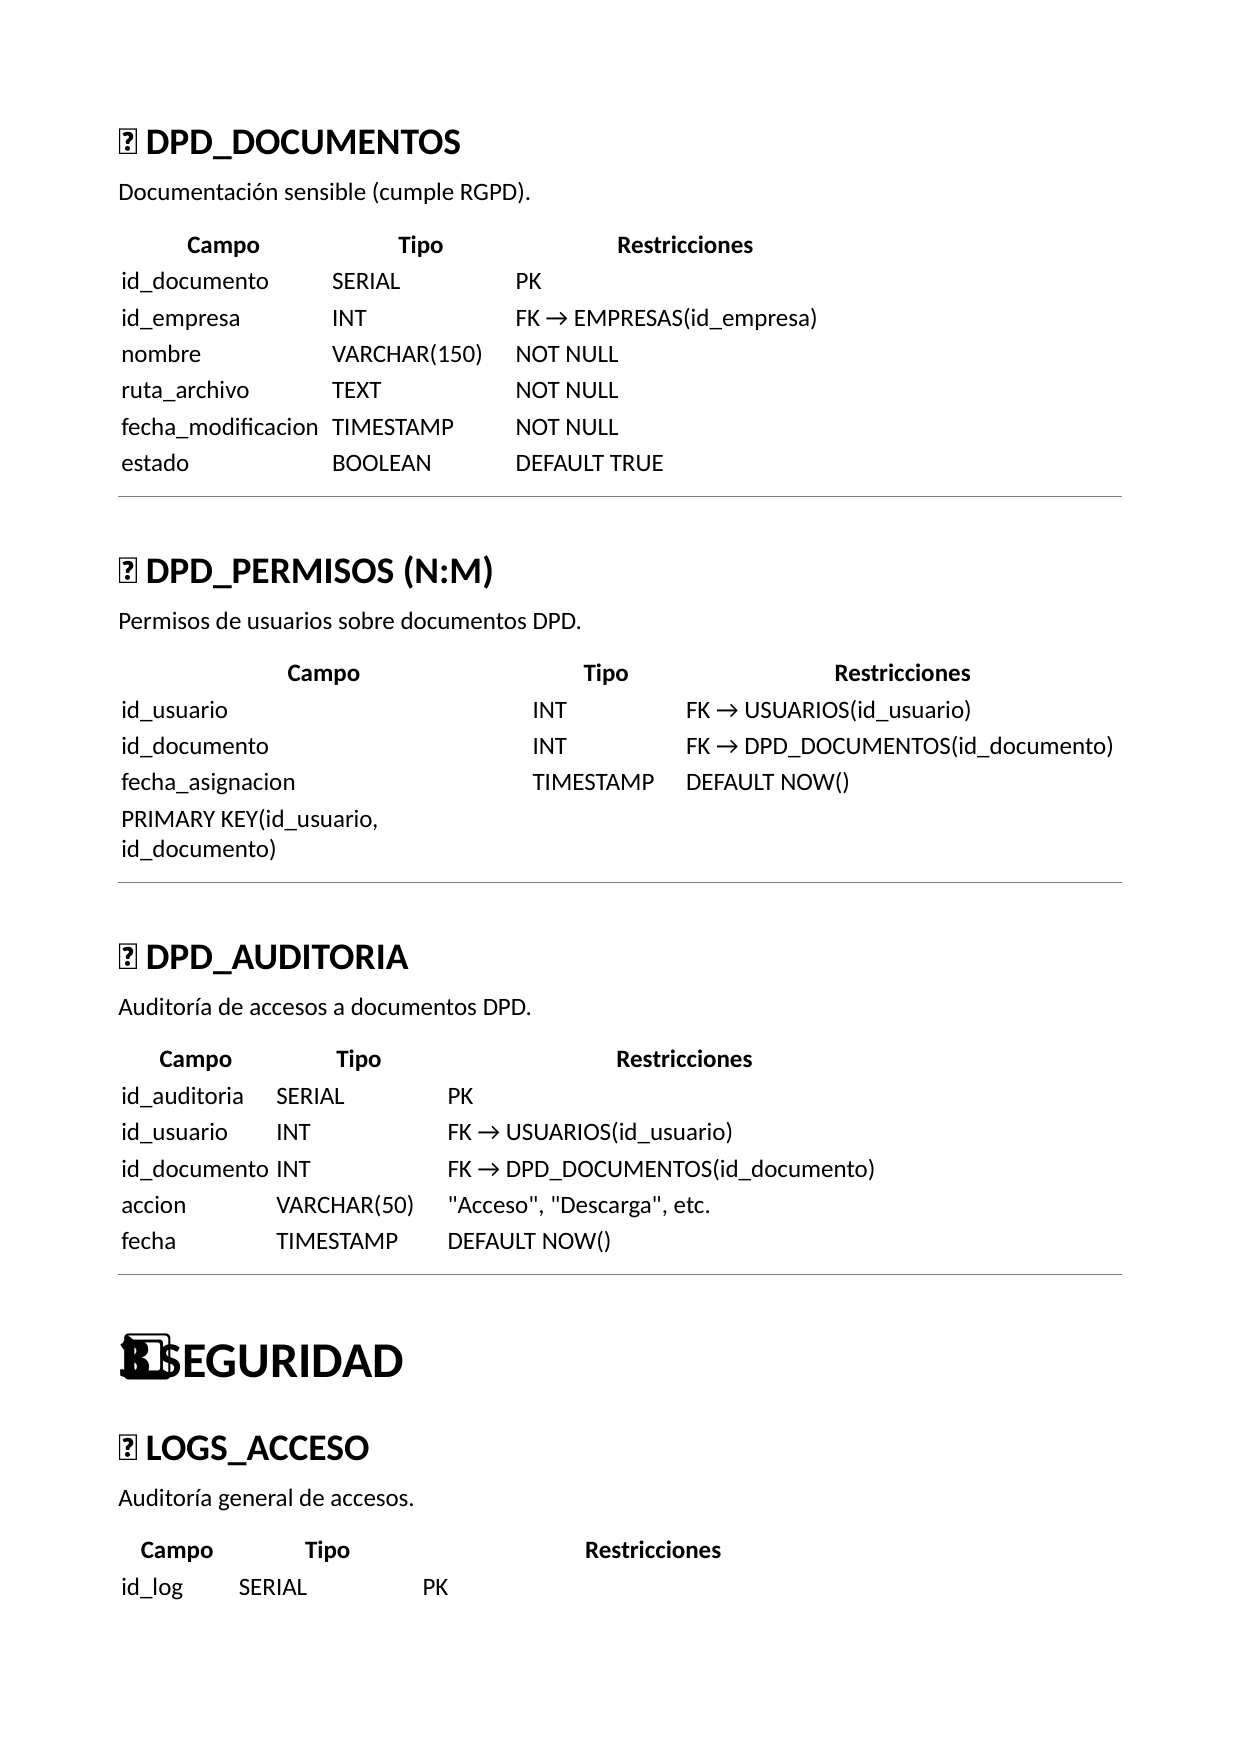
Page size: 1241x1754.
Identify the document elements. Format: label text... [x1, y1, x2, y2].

table_header Restricciones [419, 1531, 887, 1568]
table_cell ruta_archivo [118, 371, 329, 408]
table_cell id_documento [118, 727, 529, 763]
table_cell id_usuario [118, 691, 529, 727]
table_cell estado [118, 444, 329, 481]
table_cell INT [529, 727, 683, 763]
subtitle 3️⃣ SEGURIDAD [118, 1329, 1122, 1390]
subtitle 🔹 LOGS_ACCESO [118, 1423, 1122, 1469]
table_cell id_log [118, 1568, 236, 1604]
table_cell FK → EMPRESAS(id_empresa) [513, 299, 858, 335]
table_cell TEXT [329, 371, 512, 408]
table_cell fecha [118, 1223, 273, 1259]
text Auditoría general de accesos. [118, 1482, 1122, 1512]
table_cell FK → DPD_DOCUMENTOS(id_documento) [683, 727, 1122, 763]
table_cell TIMESTAMP [529, 764, 683, 800]
table_header Tipo [273, 1041, 444, 1077]
table_header Campo [118, 1041, 273, 1077]
table_cell nombre [118, 335, 329, 371]
table_header Campo [118, 655, 529, 691]
table_header Restricciones [683, 655, 1122, 691]
table_cell FK → USUARIOS(id_usuario) [683, 691, 1122, 727]
table_cell TIMESTAMP [273, 1223, 444, 1259]
text Permisos de usuarios sobre documentos DPD. [118, 605, 1122, 635]
subtitle 🔹 DPD_AUDITORIA [118, 933, 1122, 979]
table_cell fecha_modificacion [118, 408, 329, 444]
table_header Tipo [236, 1531, 419, 1568]
table_cell PK [419, 1568, 887, 1604]
table_cell "Acceso", "Descarga", etc. [444, 1186, 924, 1222]
table_cell VARCHAR(50) [273, 1186, 444, 1222]
table_header Campo [118, 226, 329, 262]
table_cell INT [329, 299, 512, 335]
table_cell NOT NULL [513, 335, 858, 371]
table_cell INT [273, 1150, 444, 1186]
subtitle 🔹 DPD_DOCUMENTOS [118, 118, 1122, 164]
table_cell PRIMARY KEY(id_usuario, id_documento) [118, 800, 529, 867]
table_cell NOT NULL [513, 371, 858, 408]
table_cell SERIAL [329, 263, 512, 299]
table_cell INT [529, 691, 683, 727]
table_cell [529, 800, 683, 867]
table_cell INT [273, 1114, 444, 1150]
table_cell TIMESTAMP [329, 408, 512, 444]
table_cell id_documento [118, 1150, 273, 1186]
table_cell VARCHAR(150) [329, 335, 512, 371]
table_cell fecha_asignacion [118, 764, 529, 800]
table_cell FK → USUARIOS(id_usuario) [444, 1114, 924, 1150]
table_cell id_documento [118, 263, 329, 299]
table_cell NOT NULL [513, 408, 858, 444]
table_cell PK [444, 1077, 924, 1113]
table_header Tipo [329, 226, 512, 262]
table_header Tipo [529, 655, 683, 691]
table_cell accion [118, 1186, 273, 1222]
table_cell DEFAULT NOW() [683, 764, 1122, 800]
text Documentación sensible (cumple RGPD). [118, 176, 1122, 207]
table_cell SERIAL [236, 1568, 419, 1604]
table_cell DEFAULT NOW() [444, 1223, 924, 1259]
table_cell PK [513, 263, 858, 299]
table_cell id_empresa [118, 299, 329, 335]
table_cell id_usuario [118, 1114, 273, 1150]
table_cell [683, 800, 1122, 867]
table_header Campo [118, 1531, 236, 1568]
text Auditoría de accesos a documentos DPD. [118, 991, 1122, 1022]
table_cell DEFAULT TRUE [513, 444, 858, 481]
table_cell SERIAL [273, 1077, 444, 1113]
table_cell id_auditoria [118, 1077, 273, 1113]
table_header Restricciones [444, 1041, 924, 1077]
table_header Restricciones [513, 226, 858, 262]
table_cell BOOLEAN [329, 444, 512, 481]
table_cell FK → DPD_DOCUMENTOS(id_documento) [444, 1150, 924, 1186]
subtitle 🔹 DPD_PERMISOS (N:M) [118, 547, 1122, 592]
